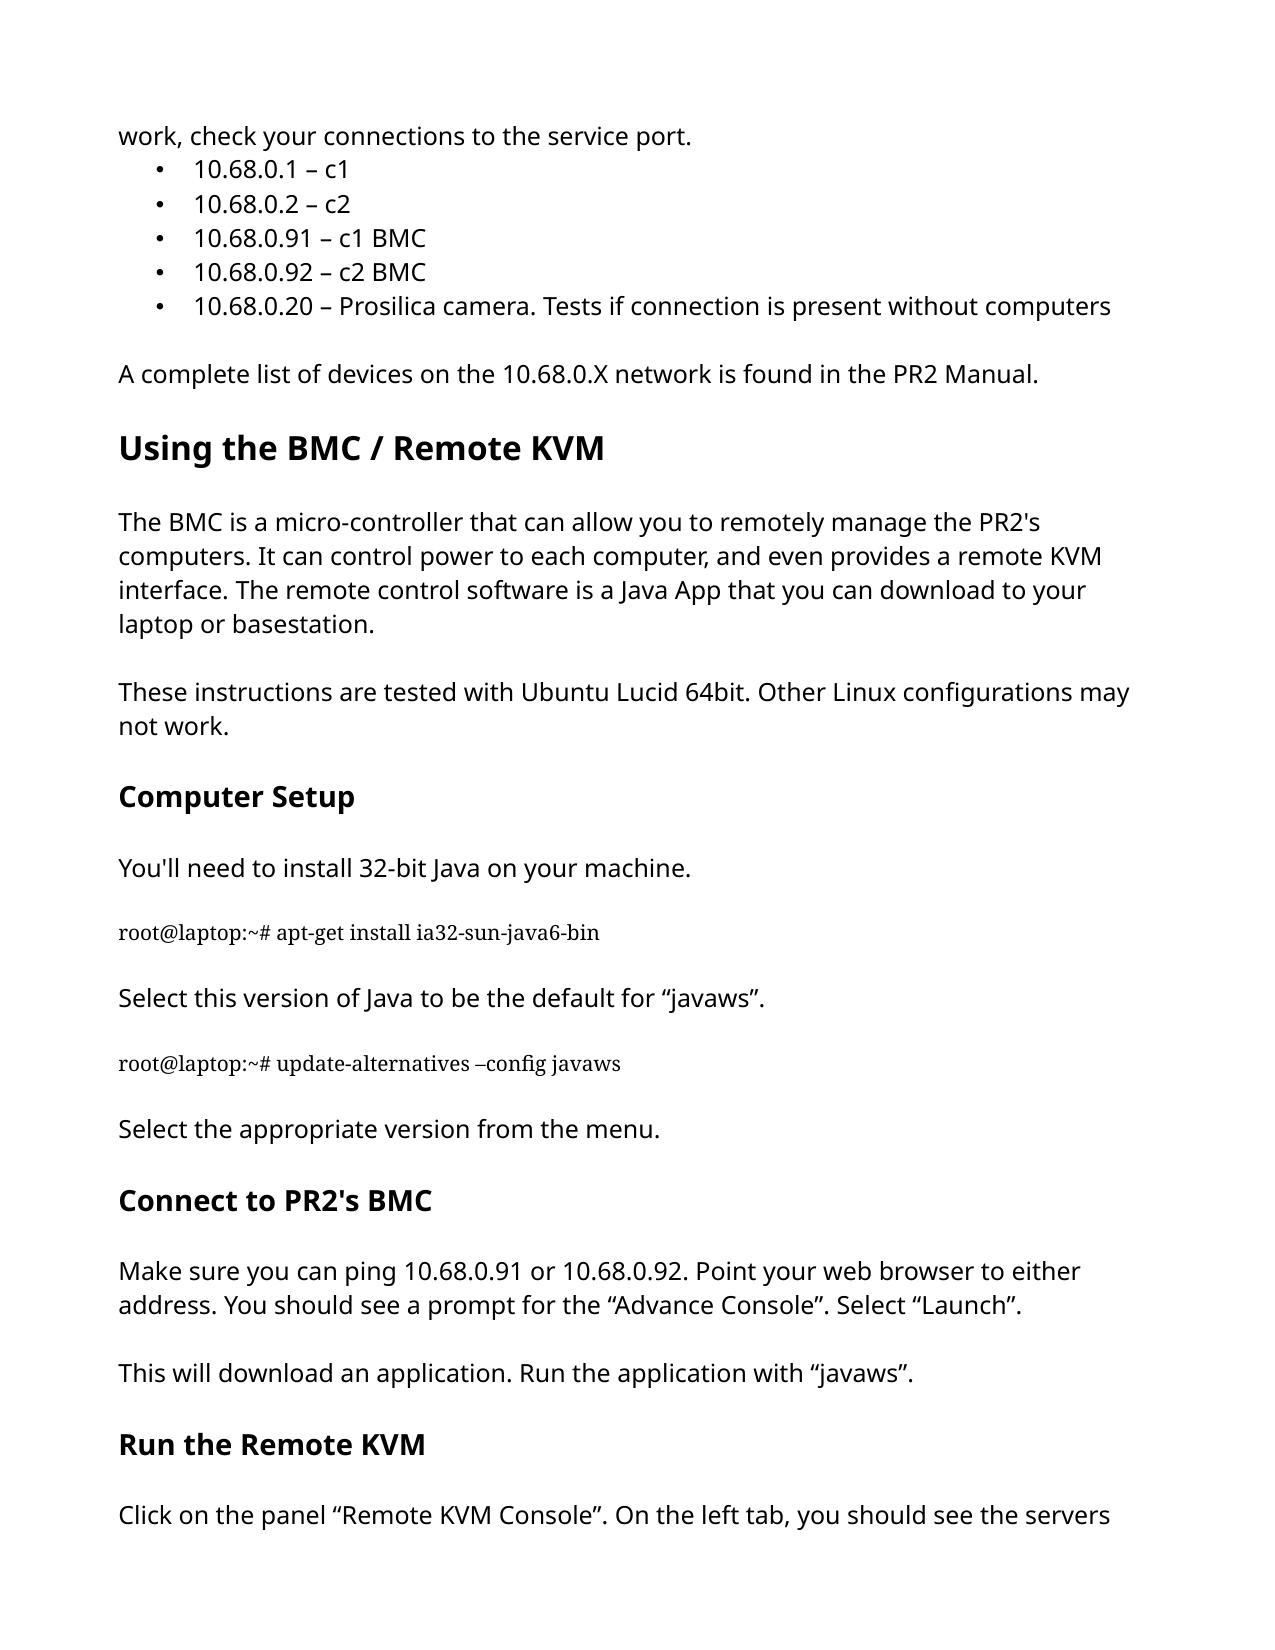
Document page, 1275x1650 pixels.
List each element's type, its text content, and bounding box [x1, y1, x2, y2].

text Select the appropriate version from the menu. [118, 1112, 1157, 1146]
text Using the BMC / Remote KVM [118, 425, 1157, 470]
list 10.68.0.92 – c2 BMC [156, 254, 1157, 288]
text Computer Setup [118, 777, 1157, 816]
list 10.68.0.2 – c2 [156, 186, 1157, 220]
text Make sure you can ping 10.68.0.91 or 10.68.0.92. Point your web browser to either address. You should see a prompt for the “Advance Console”. Select “Launch”. [118, 1253, 1157, 1322]
text root@laptop:~# apt-get install ia32-sun-java6-bin [118, 918, 1157, 947]
text You'll need to install 32-bit Java on your machine. [118, 850, 1157, 884]
text root@laptop:~# update-alternatives –config javaws [118, 1049, 1157, 1078]
text A complete list of devices on the 10.68.0.X network is found in the PR2 Manual. [118, 357, 1157, 391]
text This will download an application. Run the application with “javaws”. [118, 1356, 1157, 1390]
text The BMC is a micro-controller that can allow you to remotely manage the PR2's computers. It can control power to each computer, and even provides a remote KVM interface. The remote control software is a Java App that you can download to your laptop or basestation. [118, 504, 1157, 640]
text work, check your connections to the service port. [118, 118, 1157, 152]
text Click on the panel “Remote KVM Console”. On the left tab, you should see the servers [118, 1498, 1157, 1532]
text Connect to PR2's BMC [118, 1180, 1157, 1219]
list 10.68.0.20 – Prosilica camera. Tests if connection is present without computers [156, 288, 1157, 322]
text Run the Remote KVM [118, 1424, 1157, 1463]
text These instructions are tested with Ubuntu Lucid 64bit. Other Linux configurations may not work. [118, 674, 1157, 743]
list 10.68.0.91 – c1 BMC [156, 220, 1157, 254]
text Select this version of Java to be the default for “javaws”. [118, 981, 1157, 1015]
list 10.68.0.1 – c1 [156, 152, 1157, 186]
